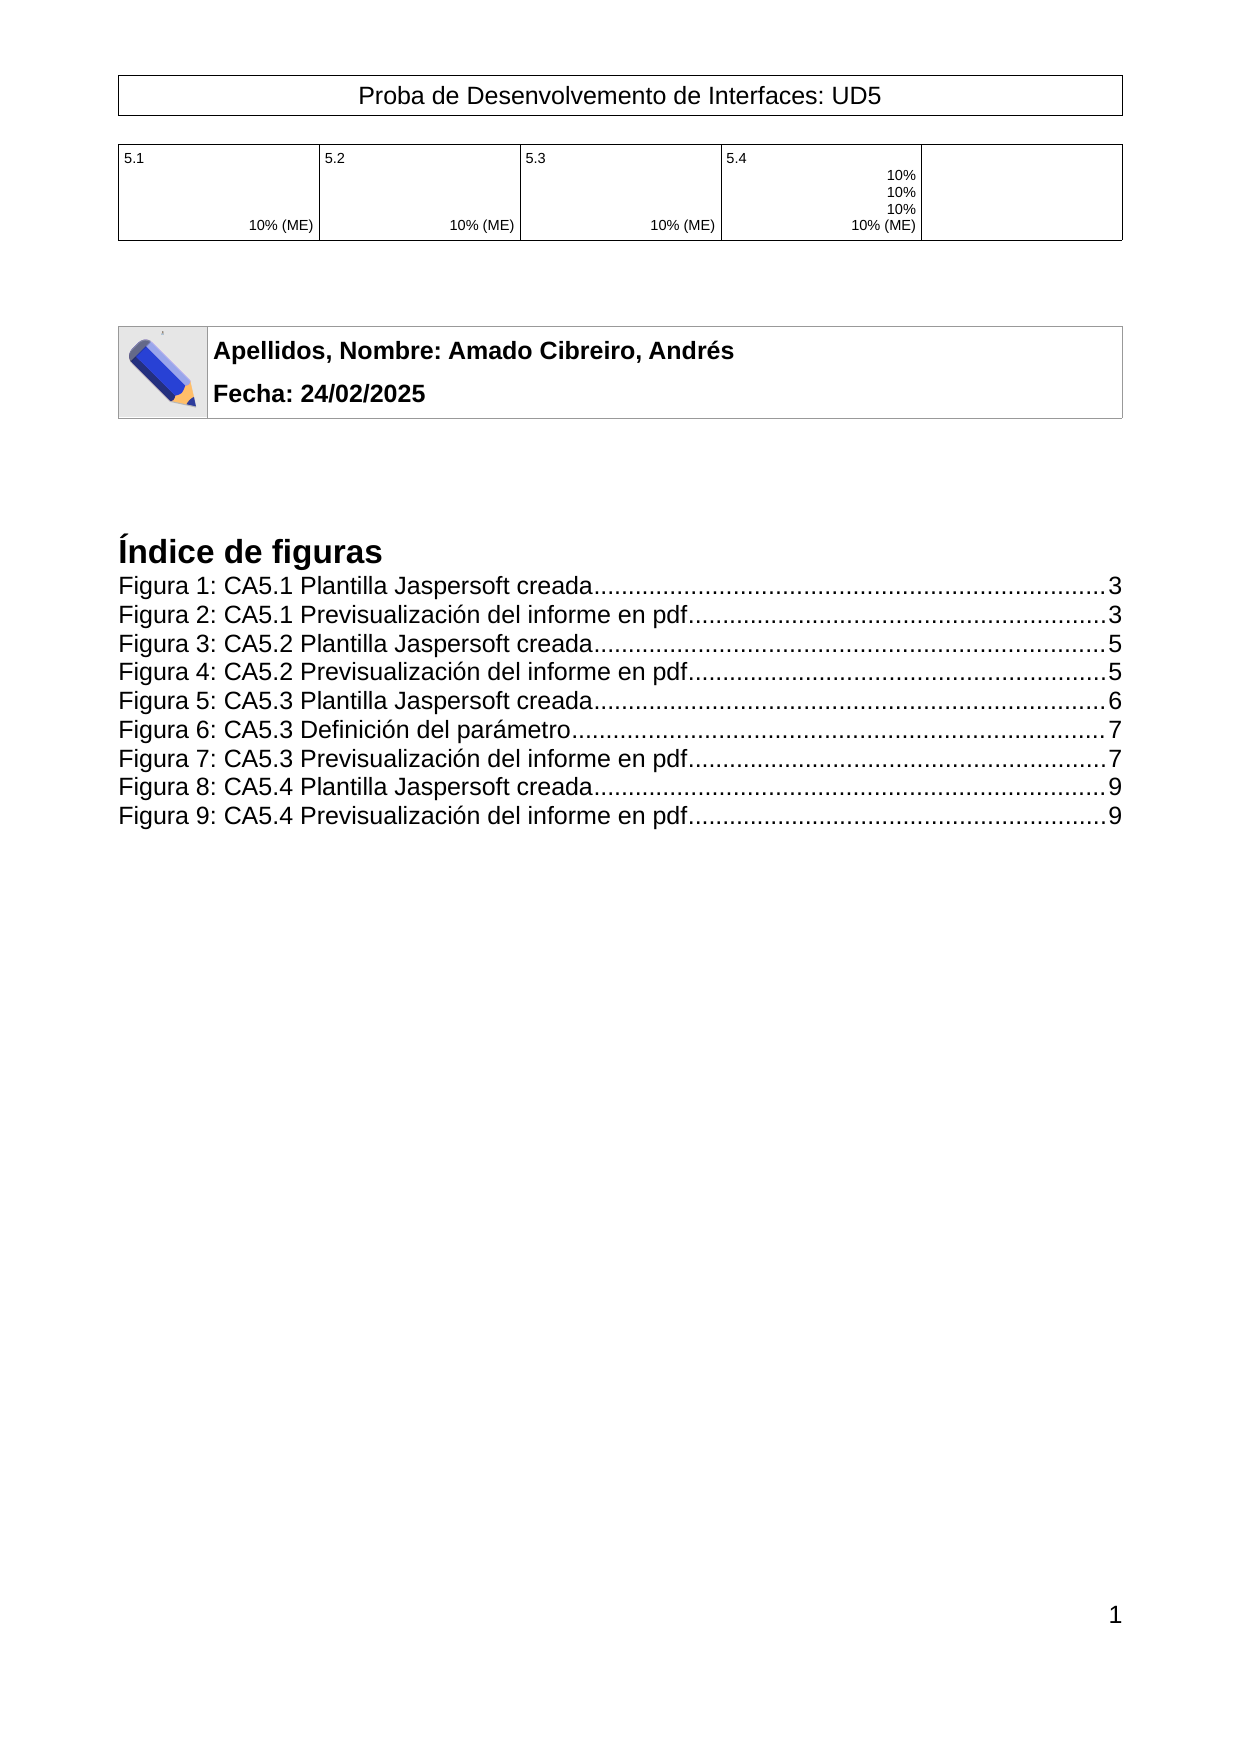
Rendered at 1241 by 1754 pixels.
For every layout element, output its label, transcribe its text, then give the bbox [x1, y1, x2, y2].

text Figura 5: CA5.3 Plantilla Jaspersoft creada 6 [118, 686, 1122, 715]
table_header Apellidos, Nombre: Amado Cibreiro, Andrés Fecha: 24/02/2025 [208, 327, 1122, 417]
table_header 5.2 10% (ME) [320, 145, 520, 239]
text Figura 9: CA5.4 Previsualización del informe en pdf 9 [118, 801, 1122, 830]
table_header 5.3 10% (ME) [521, 145, 721, 239]
text Figura 1: CA5.1 Plantilla Jaspersoft creada 3 [118, 571, 1122, 600]
table_header 5.4 10% 10% 10% 10% (ME) [722, 145, 921, 239]
table_header [922, 145, 1122, 239]
subtitle Índice de figuras [118, 533, 1122, 571]
text Figura 4: CA5.2 Previsualización del informe en pdf 5 [118, 657, 1122, 686]
table_header [119, 327, 207, 417]
text Figura 7: CA5.3 Previsualización del informe en pdf 7 [118, 743, 1122, 772]
text Figura 6: CA5.3 Definición del parámetro 7 [118, 715, 1122, 743]
text Figura 3: CA5.2 Plantilla Jaspersoft creada 5 [118, 628, 1122, 657]
table_header 5.1 10% (ME) [119, 145, 319, 239]
text Figura 2: CA5.1 Previsualización del informe en pdf 3 [118, 600, 1122, 628]
text Figura 8: CA5.4 Plantilla Jaspersoft creada 9 [118, 772, 1122, 801]
